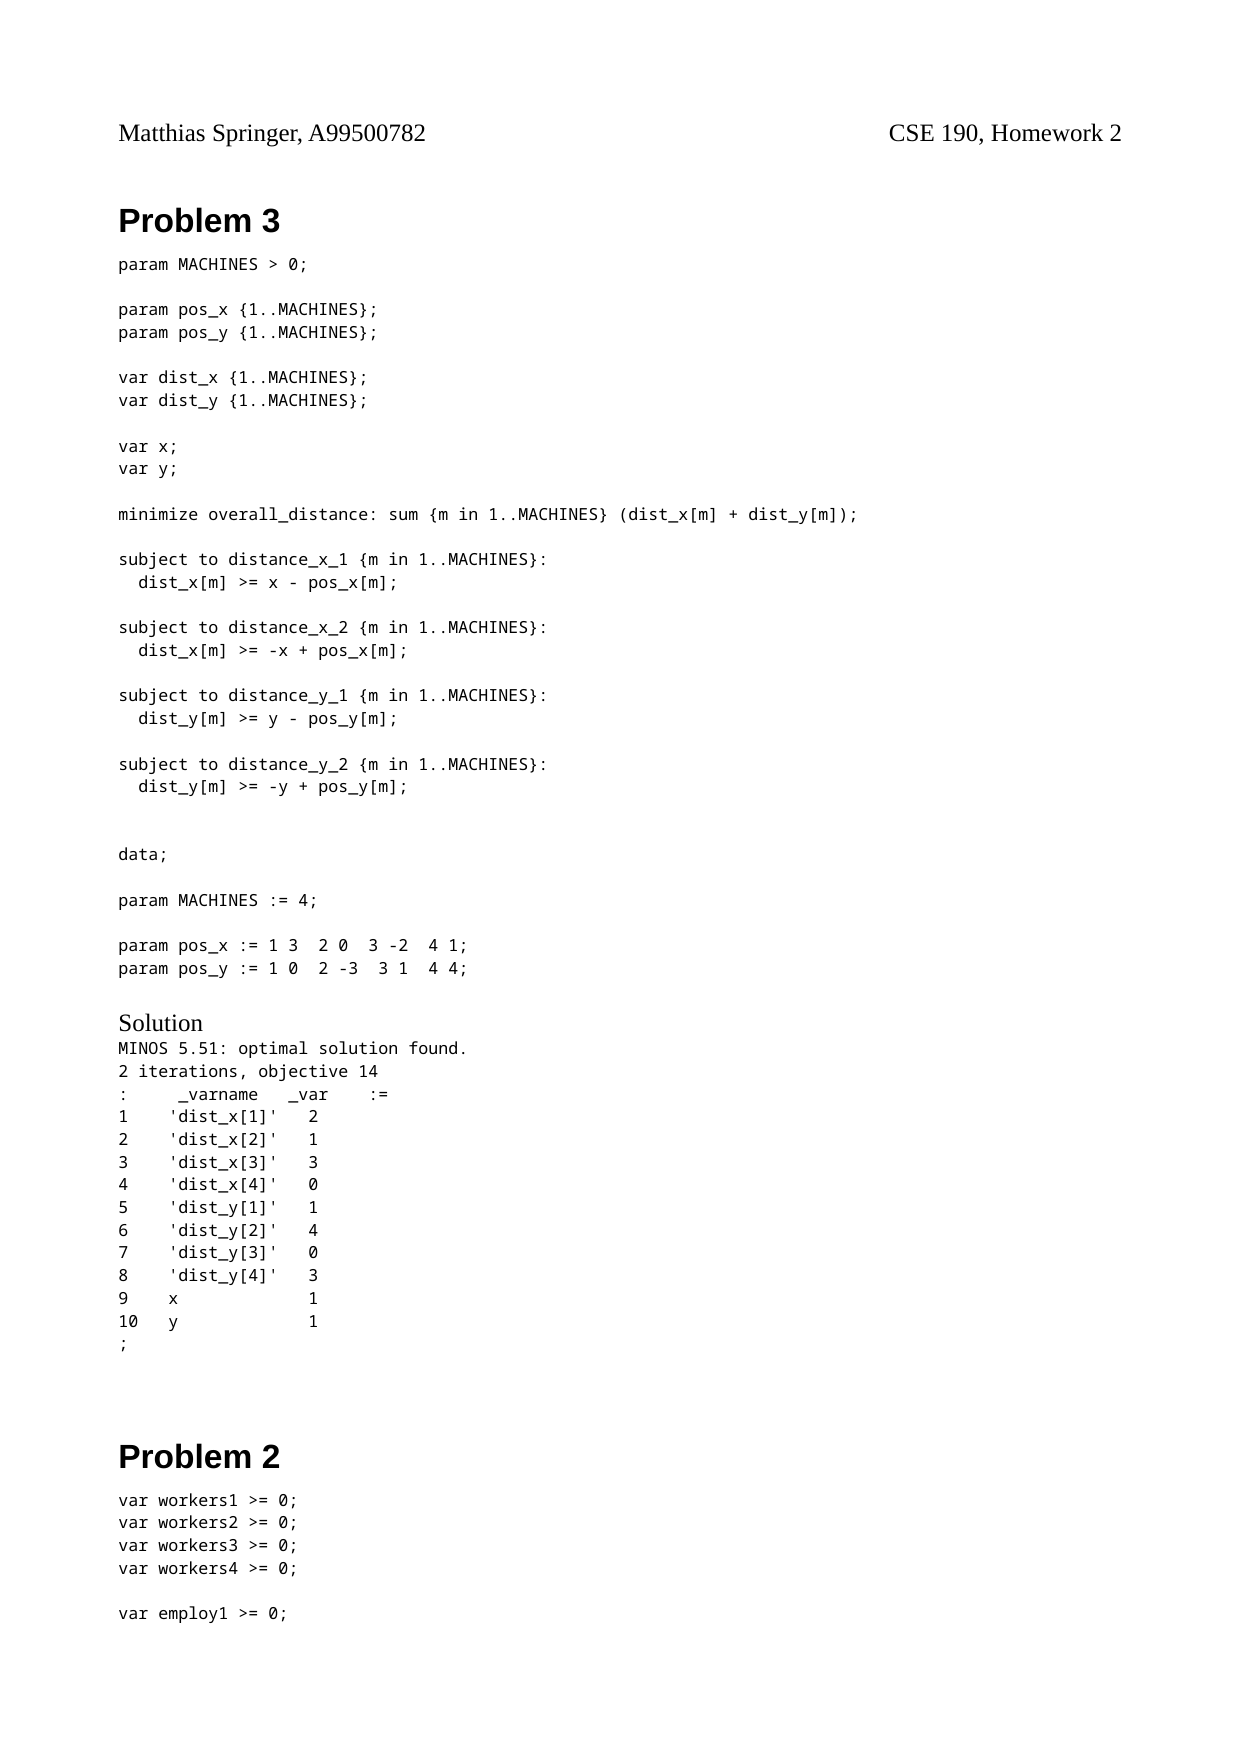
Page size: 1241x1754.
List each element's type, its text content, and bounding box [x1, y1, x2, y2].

text var workers2 >= 0; [118, 1511, 1122, 1534]
text dist_x[m] >= -x + pos_x[m]; [118, 638, 1122, 661]
text ; [118, 1332, 1122, 1354]
text dist_y[m] >= -y + pos_y[m]; [118, 775, 1122, 797]
text 1 'dist_x[1]' 2 [118, 1105, 1122, 1127]
text subject to distance_x_1 {m in 1..MACHINES}: [118, 548, 1122, 570]
text 6 'dist_y[2]' 4 [118, 1218, 1122, 1241]
text var dist_x {1..MACHINES}; [118, 366, 1122, 389]
text 2 'dist_x[2]' 1 [118, 1127, 1122, 1150]
text 9 x 1 [118, 1286, 1122, 1309]
text subject to distance_y_2 {m in 1..MACHINES}: [118, 752, 1122, 775]
text 5 'dist_y[1]' 1 [118, 1196, 1122, 1218]
text 2 iterations, objective 14 [118, 1059, 1122, 1082]
text 4 'dist_x[4]' 0 [118, 1173, 1122, 1196]
text var employ1 >= 0; [118, 1602, 1122, 1624]
text var workers4 >= 0; [118, 1556, 1122, 1579]
text : _varname _var := [118, 1082, 1122, 1105]
text param MACHINES > 0; [118, 252, 1122, 275]
text var workers3 >= 0; [118, 1534, 1122, 1556]
text param pos_x := 1 3 2 0 3 -2 4 1; [118, 934, 1122, 956]
text Solution [118, 1008, 1122, 1037]
text param MACHINES := 4; [118, 888, 1122, 911]
text dist_y[m] >= y - pos_y[m]; [118, 707, 1122, 729]
text dist_x[m] >= x - pos_x[m]; [118, 570, 1122, 593]
text 3 'dist_x[3]' 3 [118, 1150, 1122, 1173]
text param pos_x {1..MACHINES}; [118, 298, 1122, 321]
subtitle Problem 3 [118, 201, 1122, 240]
text var y; [118, 457, 1122, 479]
text param pos_y := 1 0 2 -3 3 1 4 4; [118, 956, 1122, 979]
text 8 'dist_y[4]' 3 [118, 1264, 1122, 1286]
text var workers1 >= 0; [118, 1488, 1122, 1511]
text minimize overall_distance: sum {m in 1..MACHINES} (dist_x[m] + dist_y[m]); [118, 502, 1122, 525]
text var dist_y {1..MACHINES}; [118, 389, 1122, 411]
text data; [118, 843, 1122, 866]
text subject to distance_y_1 {m in 1..MACHINES}: [118, 684, 1122, 707]
text param pos_y {1..MACHINES}; [118, 321, 1122, 343]
text MINOS 5.51: optimal solution found. [118, 1037, 1122, 1059]
text var x; [118, 434, 1122, 457]
text 7 'dist_y[3]' 0 [118, 1241, 1122, 1264]
text 10 y 1 [118, 1309, 1122, 1332]
text subject to distance_x_2 {m in 1..MACHINES}: [118, 616, 1122, 638]
subtitle Problem 2 [118, 1437, 1122, 1476]
